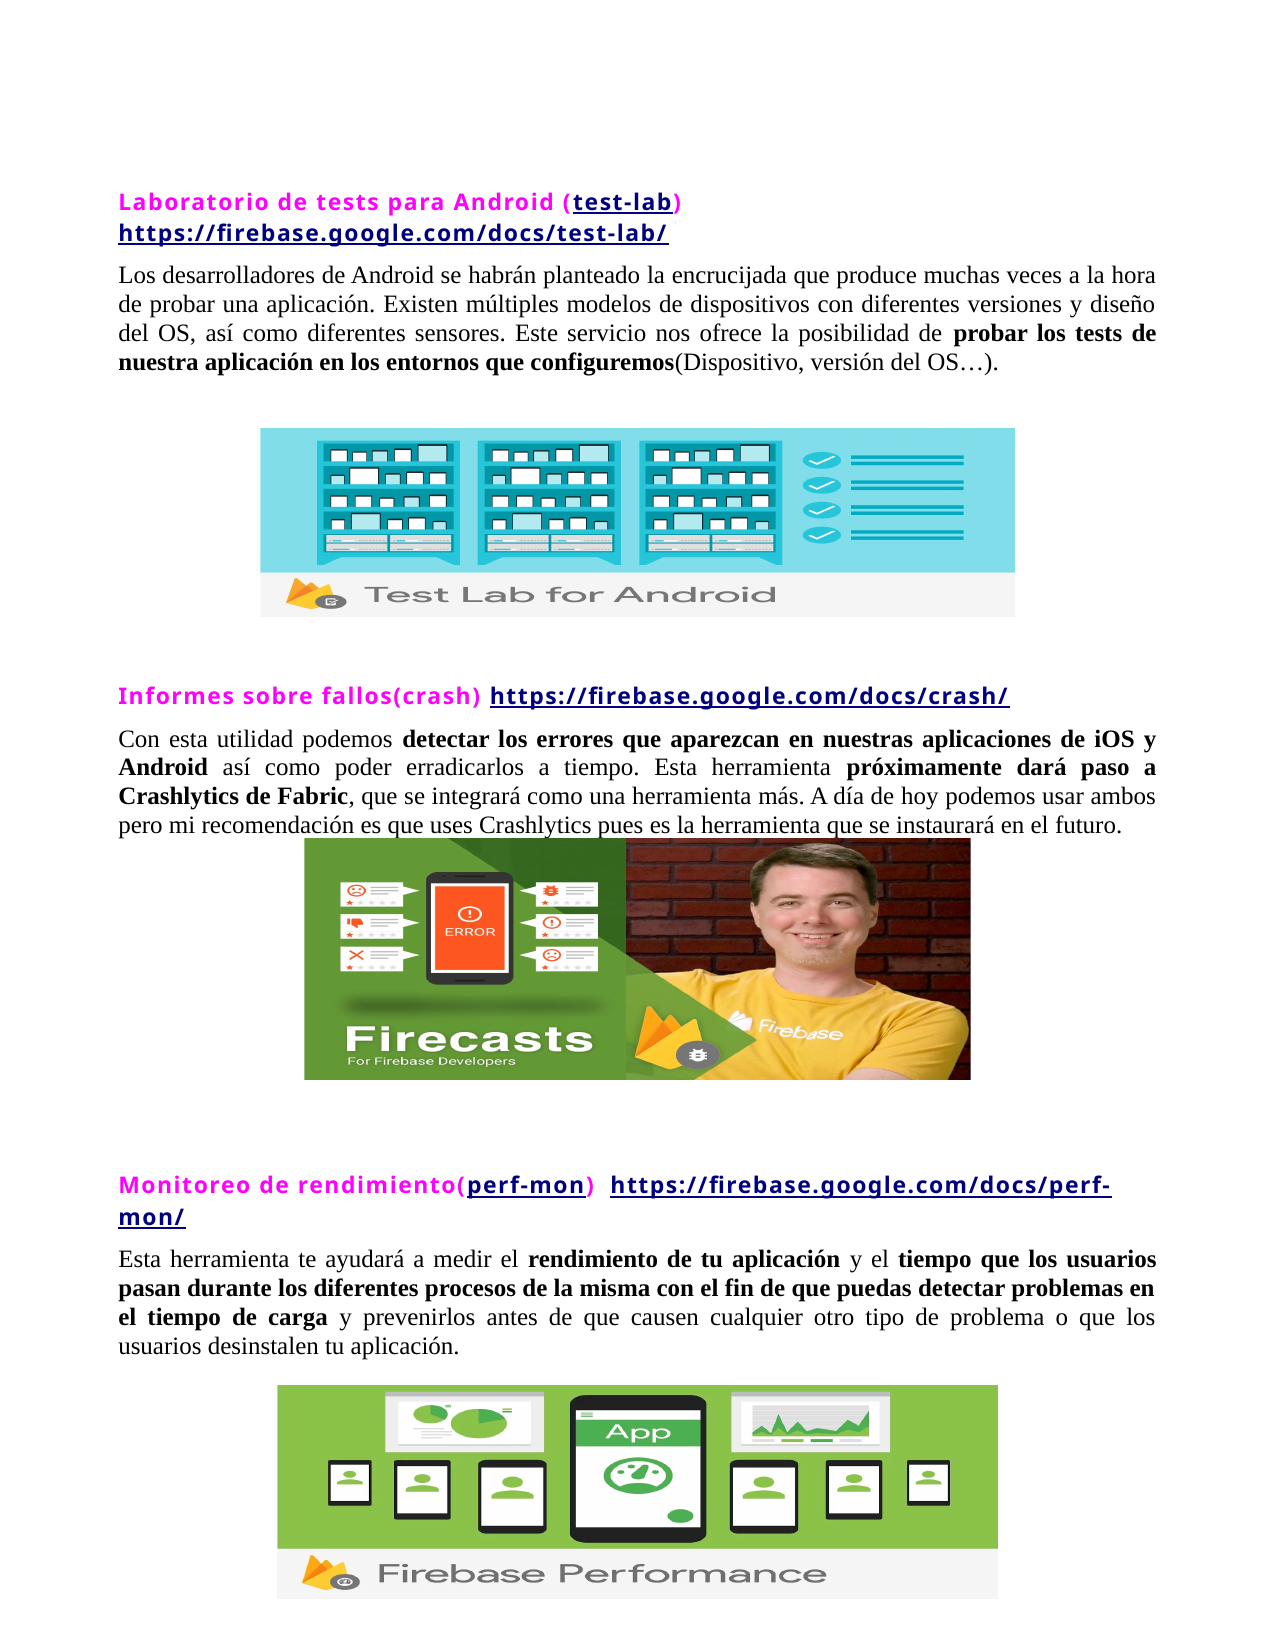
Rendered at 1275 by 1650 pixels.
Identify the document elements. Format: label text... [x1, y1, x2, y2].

picture [260, 428, 1015, 617]
picture [277, 1385, 998, 1599]
picture [304, 838, 971, 1080]
subtitle Monitoreo de rendimiento(perf-mon) https://firebase.google.com/docs/perf-mon/ [118, 1169, 1157, 1232]
text Con esta utilidad podemos detectar los errores que aparezcan en nuestras aplicaciones de iOS y Android así como poder erradicarlos a tiempo. Esta herramienta próximamente dará paso a Crashlytics de Fabric, que se integrará como una herramienta más. A día de hoy podemos usar ambos pero mi recomendación es que uses Crashlytics pues es la herramienta que se instaurará en el futuro. [118, 724, 1157, 839]
subtitle Informes sobre fallos(crash) https://firebase.google.com/docs/crash/ [118, 680, 1157, 711]
subtitle Laboratorio de tests para Android (test-lab) https://firebase.google.com/docs/test-lab/ [118, 185, 1157, 248]
text Los desarrolladores de Android se habrán planteado la encrucijada que produce muchas veces a la hora de probar una aplicación. Existen múltiples modelos de dispositivos con diferentes versiones y diseño del OS, así como diferentes sensores. Este servicio nos ofrece la posibilidad de probar los tests de nuestra aplicación en los entornos que configuremos(Dispositivo, versión del OS…). [118, 260, 1157, 375]
text Esta herramienta te ayudará a medir el rendimiento de tu aplicación y el tiempo que los usuarios pasan durante los diferentes procesos de la misma con el fin de que puedas detectar problemas en el tiempo de carga y prevenirlos antes de que causen cualquier otro tipo de problema o que los usuarios desinstalen tu aplicación. [118, 1244, 1157, 1359]
